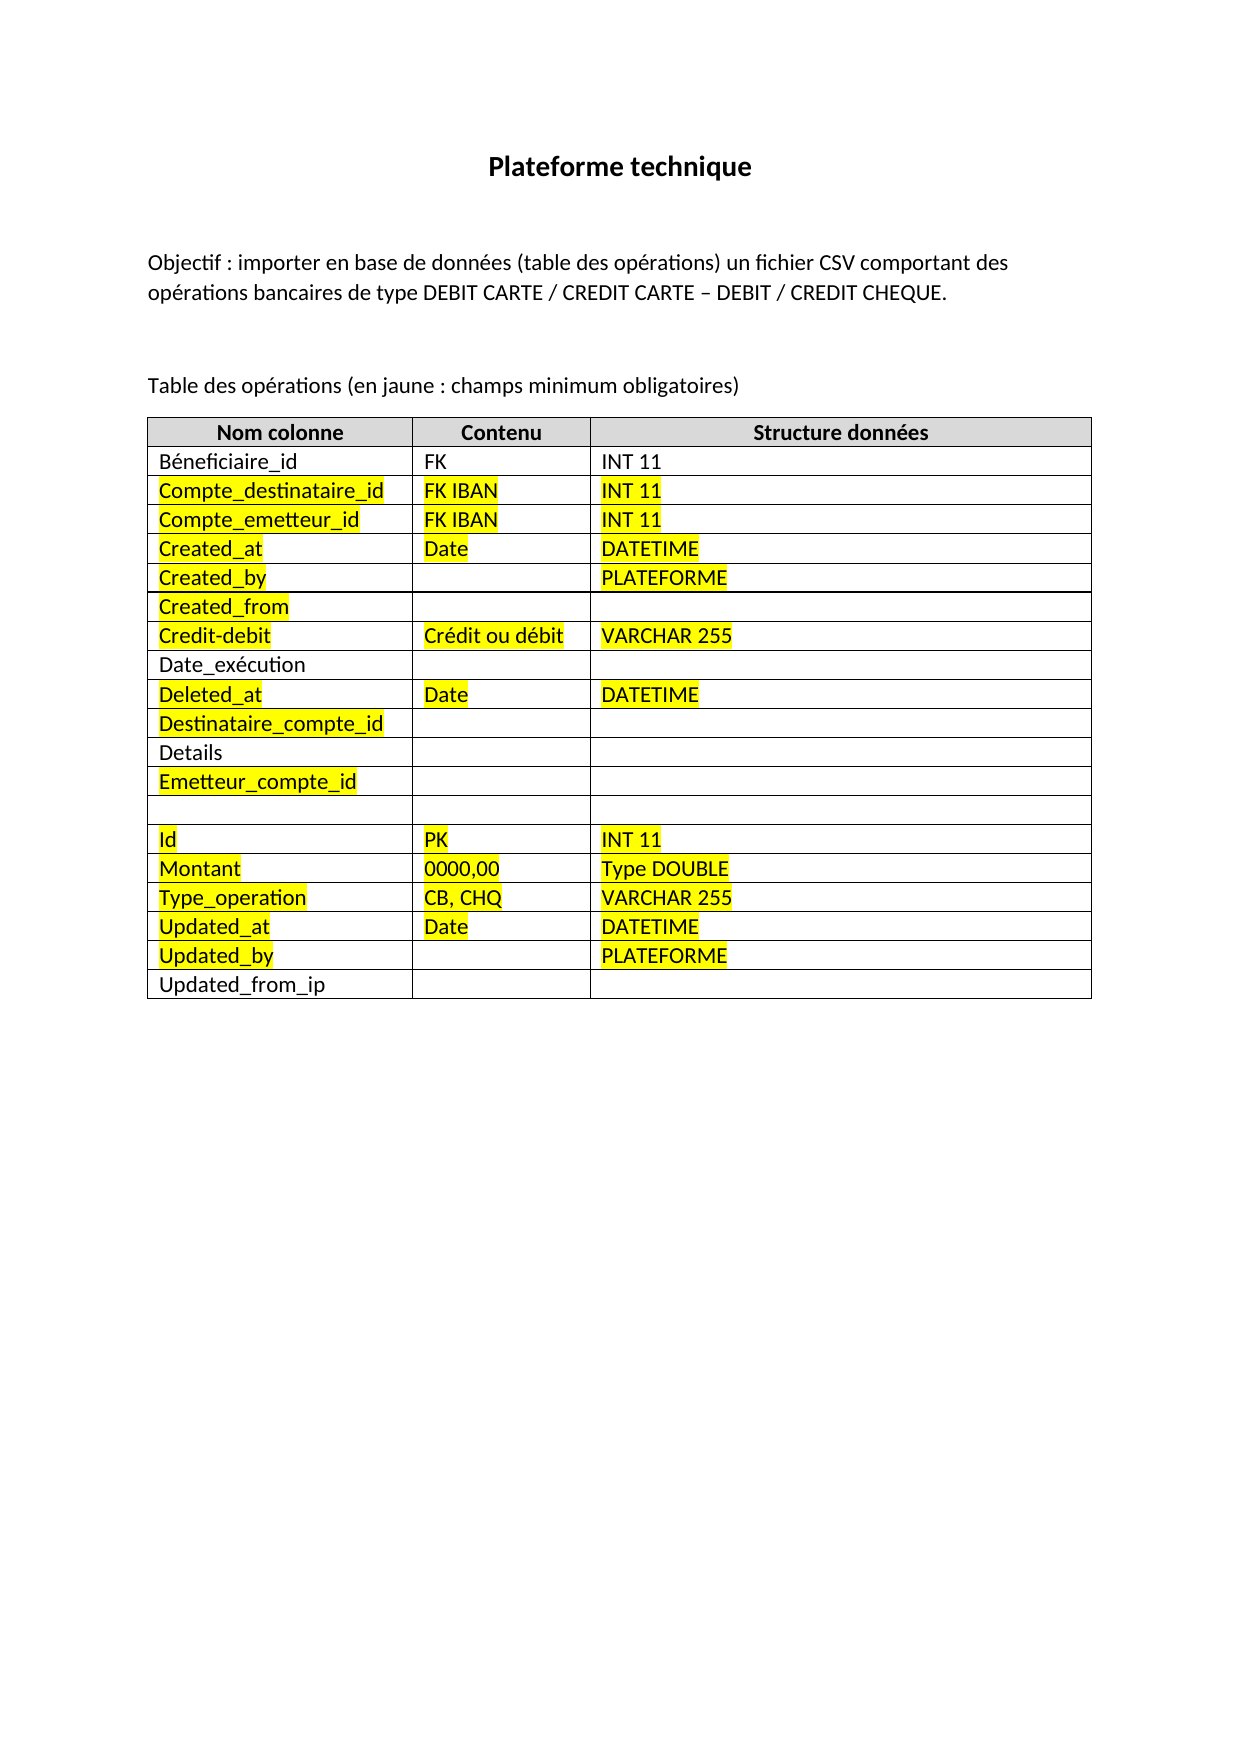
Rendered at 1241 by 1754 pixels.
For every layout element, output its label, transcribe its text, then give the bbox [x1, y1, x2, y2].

text Plateforme technique [148, 148, 1093, 183]
table_cell [591, 738, 1091, 766]
table_cell Details [148, 738, 412, 766]
table_cell [413, 651, 590, 679]
table_cell Emetteur_compte_id [148, 767, 412, 795]
table_cell [591, 767, 1091, 795]
table_cell Date [413, 912, 590, 940]
text Table des opérations (en jaune : champs minimum obligatoires) [148, 371, 1093, 399]
table_cell Deleted_at [148, 680, 412, 708]
table_cell [413, 593, 590, 621]
table_cell Created_from [148, 593, 412, 621]
table_cell INT 11 [591, 825, 1091, 853]
table_cell [591, 593, 1091, 621]
table_cell 0000,00 [413, 854, 590, 882]
table_cell INT 11 [591, 476, 1091, 504]
table_cell [413, 970, 590, 998]
table_cell [413, 796, 590, 824]
table_cell Date [413, 680, 590, 708]
table_cell VARCHAR 255 [591, 622, 1091, 649]
table_cell Created_at [148, 534, 412, 562]
table_cell [148, 796, 412, 824]
table_header Structure données [591, 418, 1091, 446]
table_cell Credit-debit [148, 622, 412, 649]
table_cell Destinataire_compte_id [148, 709, 412, 737]
table_cell FK IBAN [413, 476, 590, 504]
table_cell VARCHAR 255 [591, 883, 1091, 911]
table_cell Type_operation [148, 883, 412, 911]
table_cell Updated_by [148, 941, 412, 969]
table_cell [591, 709, 1091, 737]
table_cell INT 11 [591, 505, 1091, 533]
table_cell CB, CHQ [413, 883, 590, 911]
table_cell PLATEFORME [591, 941, 1091, 969]
table_cell Created_by [148, 564, 412, 591]
table_cell Id [148, 825, 412, 853]
table_cell FK IBAN [413, 505, 590, 533]
table_cell Compte_emetteur_id [148, 505, 412, 533]
table_cell Date [413, 534, 590, 562]
table_cell Crédit ou débit [413, 622, 590, 649]
table_cell [591, 970, 1091, 998]
table_cell FK [413, 447, 590, 475]
table_cell [413, 564, 590, 591]
table_cell [413, 738, 590, 766]
text Objectif : importer en base de données (table des opérations) un fichier CSV comportant des opérations bancaires de type DEBIT CARTE / CREDIT CARTE – DEBIT / CREDIT CHEQUE. [148, 248, 1093, 306]
table_cell Updated_from_ip [148, 970, 412, 998]
table_header Nom colonne [148, 418, 412, 446]
table_cell [413, 941, 590, 969]
table_cell DATETIME [591, 912, 1091, 940]
table_cell INT 11 [591, 447, 1091, 475]
table_cell [413, 767, 590, 795]
table_cell Type DOUBLE [591, 854, 1091, 882]
table_cell [591, 796, 1091, 824]
table_cell Date_exécution [148, 651, 412, 679]
table_header Contenu [413, 418, 590, 446]
table_cell Béneficiaire_id [148, 447, 412, 475]
table_cell Updated_at [148, 912, 412, 940]
table_cell DATETIME [591, 680, 1091, 708]
table_cell PK [413, 825, 590, 853]
table_cell [413, 709, 590, 737]
table_cell DATETIME [591, 534, 1091, 562]
table_cell Montant [148, 854, 412, 882]
table_cell [591, 651, 1091, 679]
table_cell Compte_destinataire_id [148, 476, 412, 504]
table_cell PLATEFORME [591, 564, 1091, 591]
